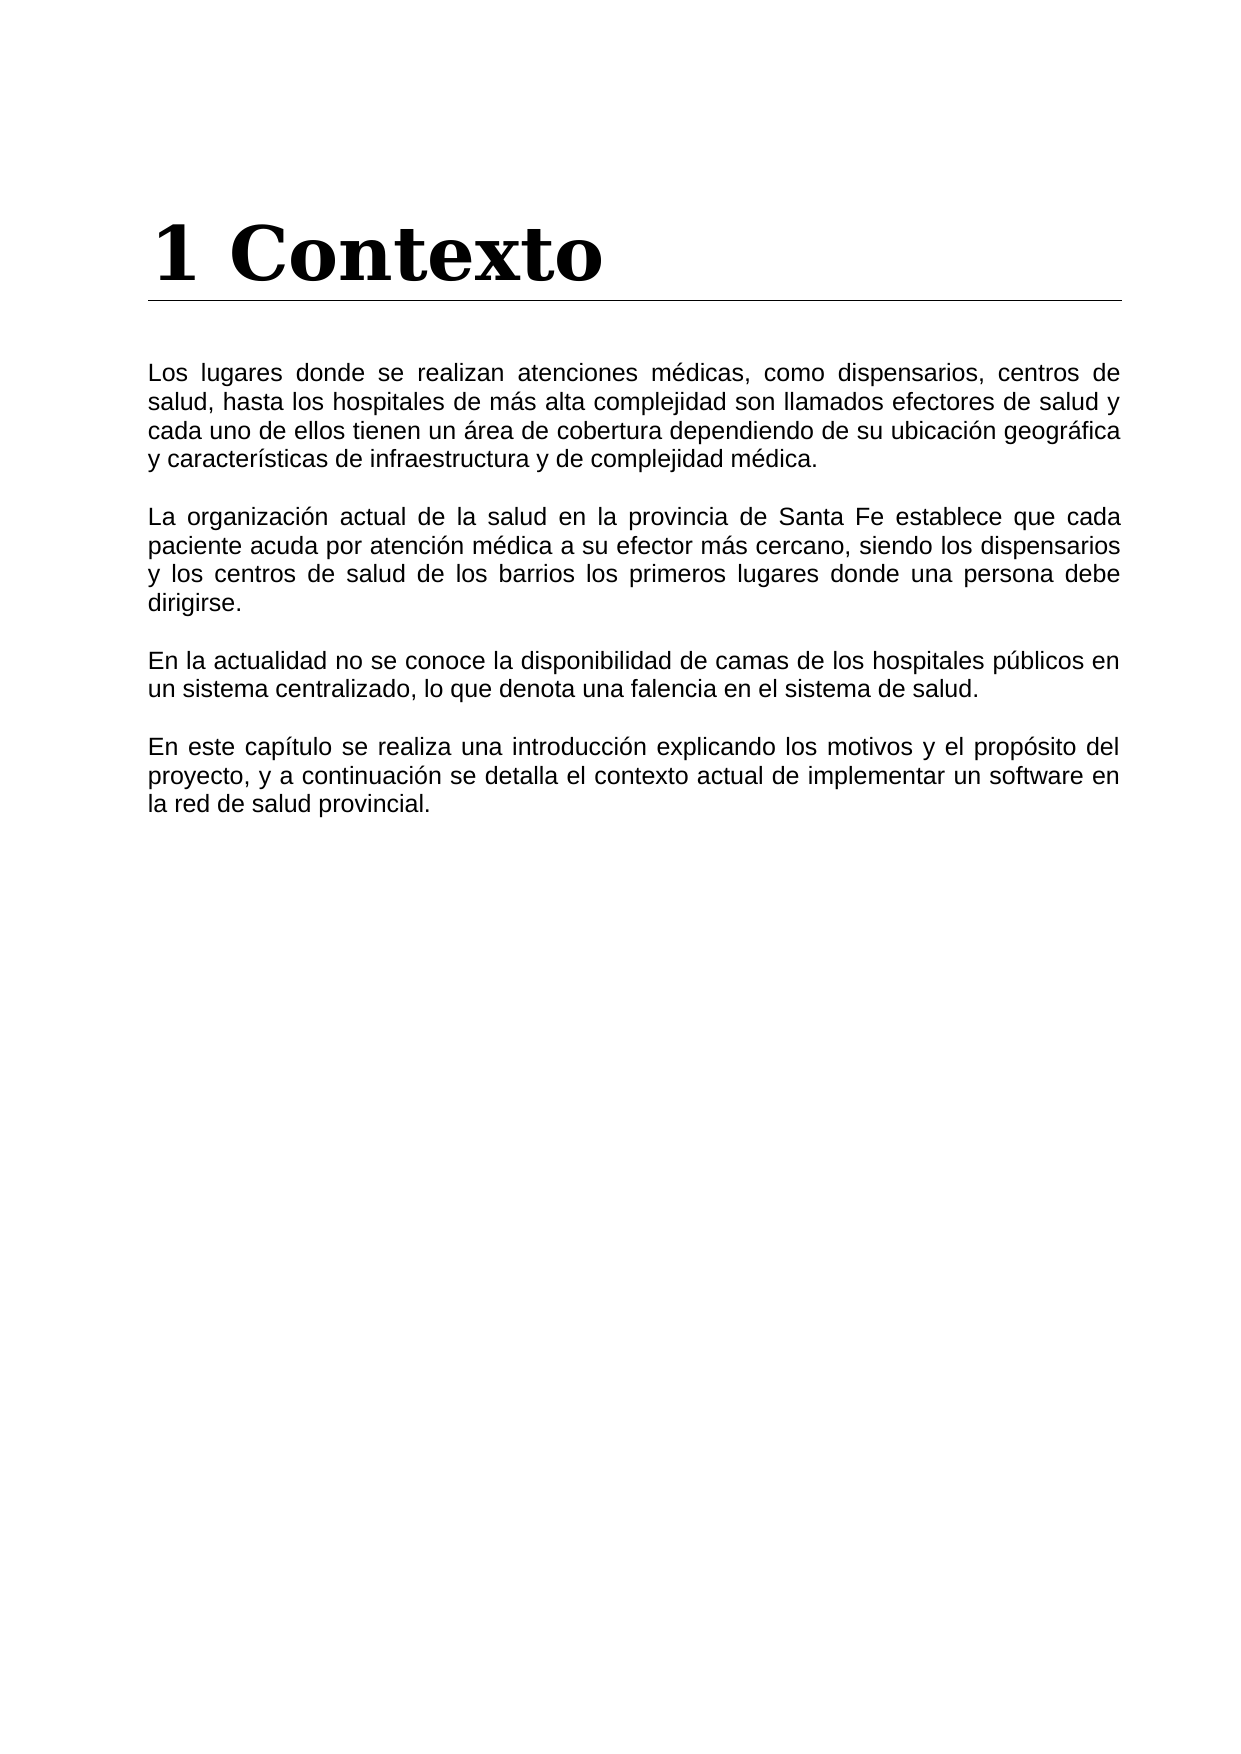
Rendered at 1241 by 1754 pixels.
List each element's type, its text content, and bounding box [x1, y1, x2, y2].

text La organización actual de la salud en la provincia de Santa Fe establece que cada paciente acuda por atención médica a su efector más cercano, siendo los dispensarios y los centros de salud de los barrios los primeros lugares donde una persona debe dirigirse. [148, 502, 1122, 617]
text En la actualidad no se conoce la disponibilidad de camas de los hospitales públicos en un sistema centralizado, lo que denota una falencia en el sistema de salud. [148, 646, 1122, 703]
text Los lugares donde se realizan atenciones médicas, como dispensarios, centros de salud, hasta los hospitales de más alta complejidad son llamados efectores de salud y cada uno de ellos tienen un área de cobertura dependiendo de su ubicación geográfica y características de infraestructura y de complejidad médica. [148, 358, 1122, 473]
subtitle 1.Contexto [148, 207, 1122, 300]
text En este capítulo se realiza una introducción explicando los motivos y el propósito del proyecto, y a continuación se detalla el contexto actual de implementar un software en la red de salud provincial. [148, 732, 1122, 818]
